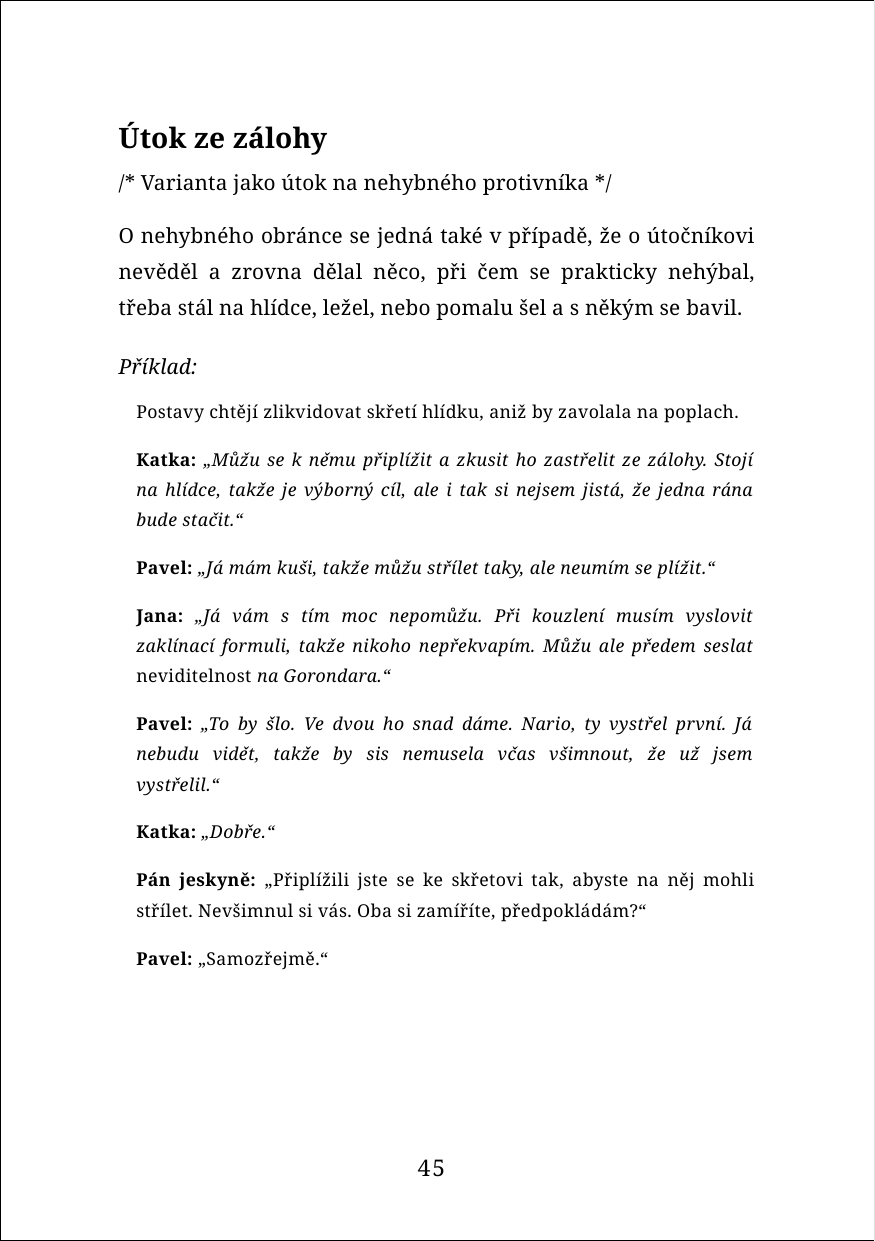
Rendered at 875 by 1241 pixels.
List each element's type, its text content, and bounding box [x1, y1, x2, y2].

text Pavel: „Samozřejmě.“ [136, 946, 756, 970]
text /* Varianta jako útok na nehybného protivníka */ [118, 168, 756, 197]
text Pán jeskyně: „Připlížili jste se ke skřetovi tak, abyste na něj mohli střílet. Nevšimnul si vás. Oba si zamíříte, předpokládám?“ [136, 868, 756, 922]
text Pavel: „Já mám kuši, takže můžu střílet taky, ale neumím se plížit.“ [136, 555, 756, 579]
text Pavel: „To by šlo. Ve dvou ho snad dáme. Nario, ty vystřel první. Já nebudu vidět, takže by sis nemusela včas všimnout, že už jsem vystřelil.“ [136, 712, 756, 796]
text O nehybného obránce se jedná také v případě, že o útočníkovi nevěděl a zrovna dělal něco, při čem se prakticky nehýbal, třeba stál na hlídce, ležel, nebo pomalu šel a s někým se bavil. [118, 222, 756, 321]
text Postavy chtějí zlikvidovat skřetí hlídku, aniž by zavolala na poplach. [136, 399, 756, 423]
text Příklad: [118, 352, 756, 380]
text Katka: „Můžu se k němu připlížit a zkusit ho zastřelit ze zálohy. Stojí na hlídce, takže je výborný cíl, ale i tak si nejsem jistá, že jedna rána bude stačit.“ [136, 447, 756, 532]
text Katka: „Dobře.“ [136, 820, 756, 844]
text Jana: „Já vám s tím moc nepomůžu. Při kouzlení musím vyslovit zaklínací formuli, takže nikoho nepřekvapím. Můžu ale předem seslat neviditelnost na Gorondara.“ [136, 603, 756, 688]
subtitle Útok ze zálohy [118, 118, 756, 157]
